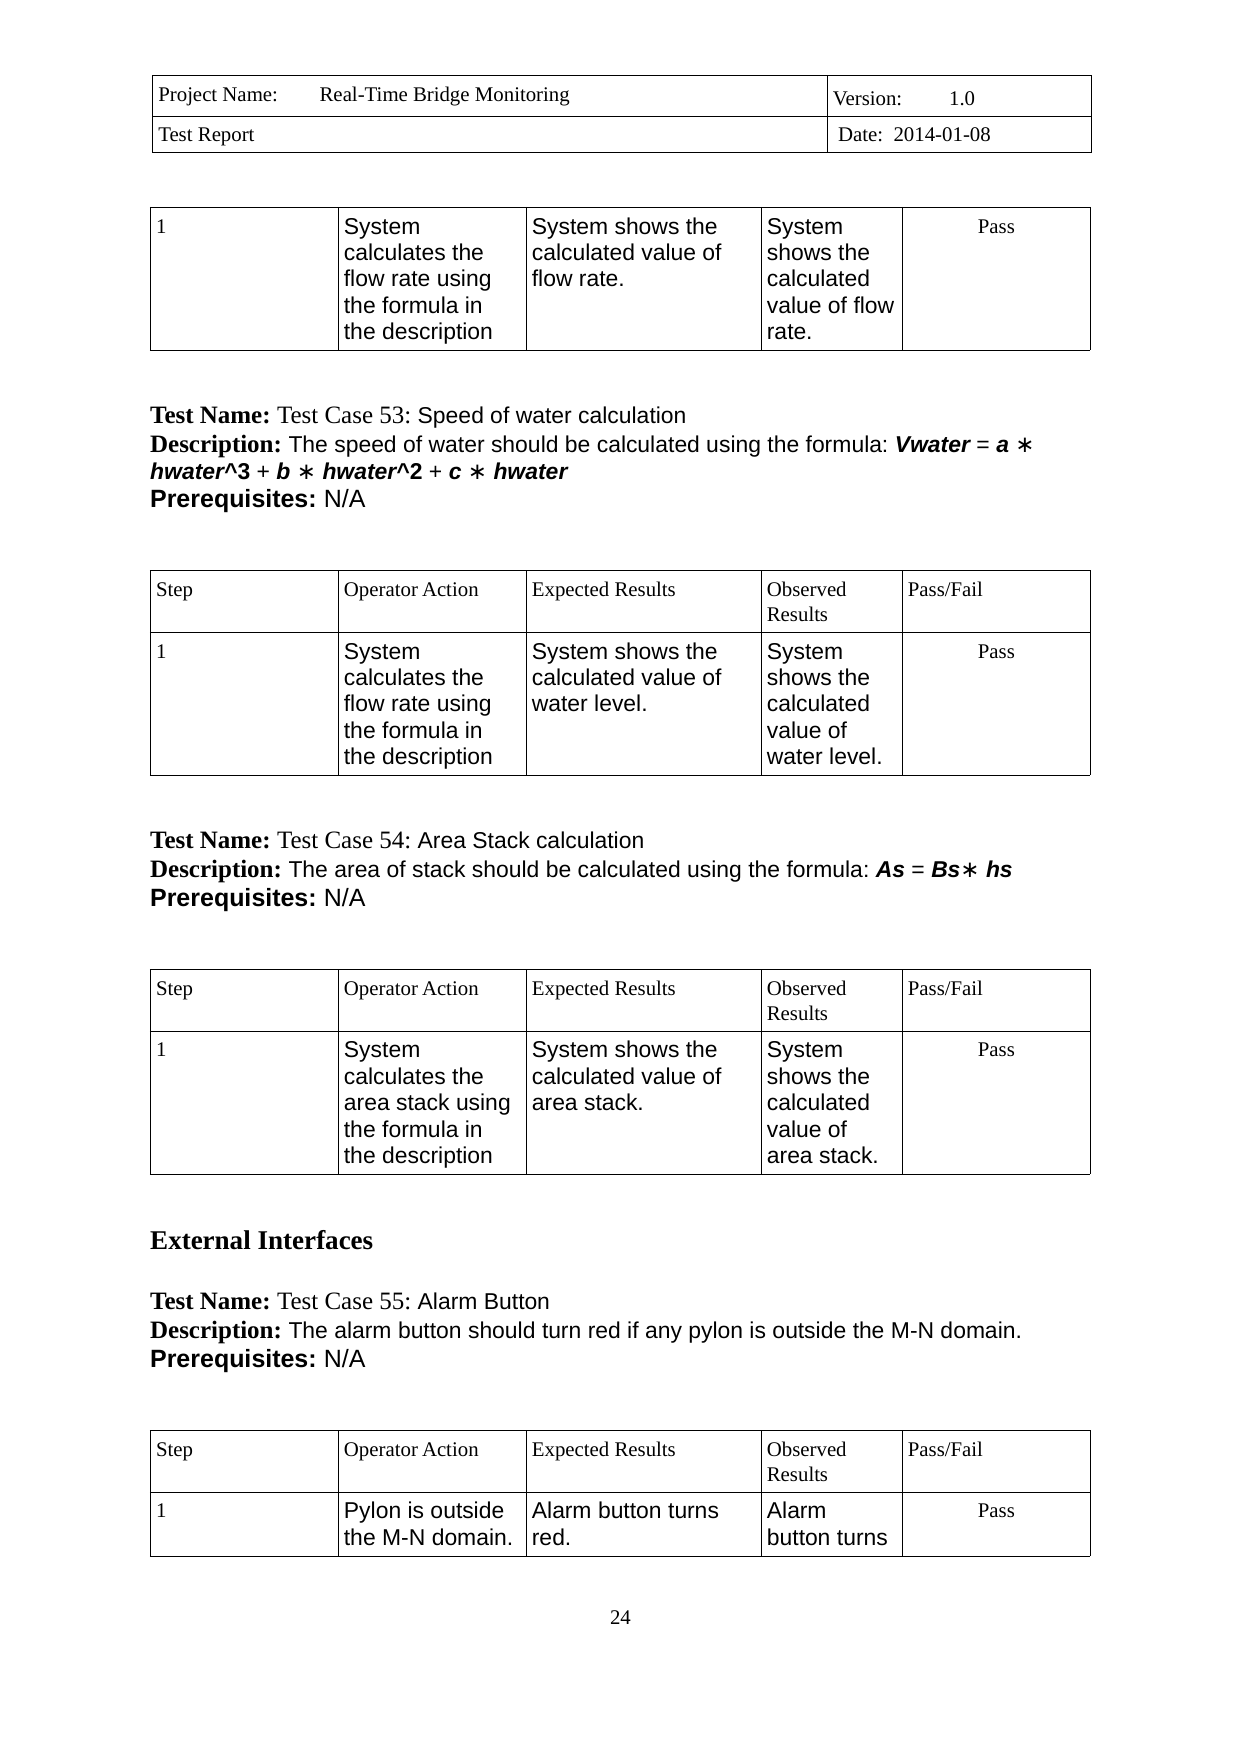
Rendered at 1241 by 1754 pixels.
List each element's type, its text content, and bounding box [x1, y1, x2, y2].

table_cell 1 [151, 1032, 338, 1174]
table_cell Alarm button turns red. [527, 1493, 761, 1556]
table_header Pass/Fail [903, 970, 1090, 1031]
table_header Expected Results [527, 1431, 761, 1492]
text Test Name: Test Case 53: Speed of water calculation [150, 400, 1090, 429]
table_cell Pass [903, 1032, 1090, 1174]
table_cell Pylon is outside the M-N domain. [339, 1493, 526, 1556]
table_cell Pass [903, 208, 1090, 350]
text Description: The alarm button should turn red if any pylon is outside the M-N domain. [150, 1315, 1090, 1344]
table_header Expected Results [527, 571, 761, 632]
table_header Expected Results [527, 970, 761, 1031]
text Description: The speed of water should be calculated using the formula: Vwater = a ∗ hwater^3 + b ∗ hwater^2 + c ∗ hwater [150, 429, 1090, 484]
text External Interfaces [150, 1224, 1090, 1255]
text Prerequisites: N/A [150, 1344, 1090, 1373]
table_header Operator Action [339, 1431, 526, 1492]
table_header Step [151, 571, 338, 632]
text Prerequisites: N/A [150, 484, 1090, 513]
table_cell System calculates the flow rate using the formula in the description [339, 208, 526, 350]
text Test Name: Test Case 54: Area Stack calculation [150, 825, 1090, 854]
table_cell System shows the calculated value of flow rate. [527, 208, 761, 350]
table_cell System shows the calculated value of water level. [527, 633, 761, 775]
table_cell System calculates the flow rate using the formula in the description [339, 633, 526, 775]
table_cell System calculates the area stack using the formula in the description [339, 1032, 526, 1174]
table_cell System shows the calculated value of flow rate. [762, 208, 902, 350]
table_header Operator Action [339, 571, 526, 632]
text Test Name: Test Case 55: Alarm Button [150, 1286, 1090, 1315]
table_header Observed Results [762, 571, 902, 632]
text Prerequisites: N/A [150, 883, 1090, 912]
table_cell Pass [903, 1493, 1090, 1556]
table_cell 1 [151, 1493, 338, 1556]
table_cell System shows the calculated value of area stack. [527, 1032, 761, 1174]
table_header Observed Results [762, 1431, 902, 1492]
table_header Observed Results [762, 970, 902, 1031]
table_cell 1 [151, 633, 338, 775]
table_header Step [151, 970, 338, 1031]
table_cell 1 [151, 208, 338, 350]
table_cell Pass [903, 633, 1090, 775]
table_header Operator Action [339, 970, 526, 1031]
table_header Pass/Fail [903, 571, 1090, 632]
table_header Step [151, 1431, 338, 1492]
table_cell System shows the calculated value of water level. [762, 633, 902, 775]
table_cell Alarm button turns [762, 1493, 902, 1556]
table_header Pass/Fail [903, 1431, 1090, 1492]
text Description: The area of stack should be calculated using the formula: As = Bs∗ hs [150, 854, 1090, 883]
table_cell System shows the calculated value of area stack. [762, 1032, 902, 1174]
